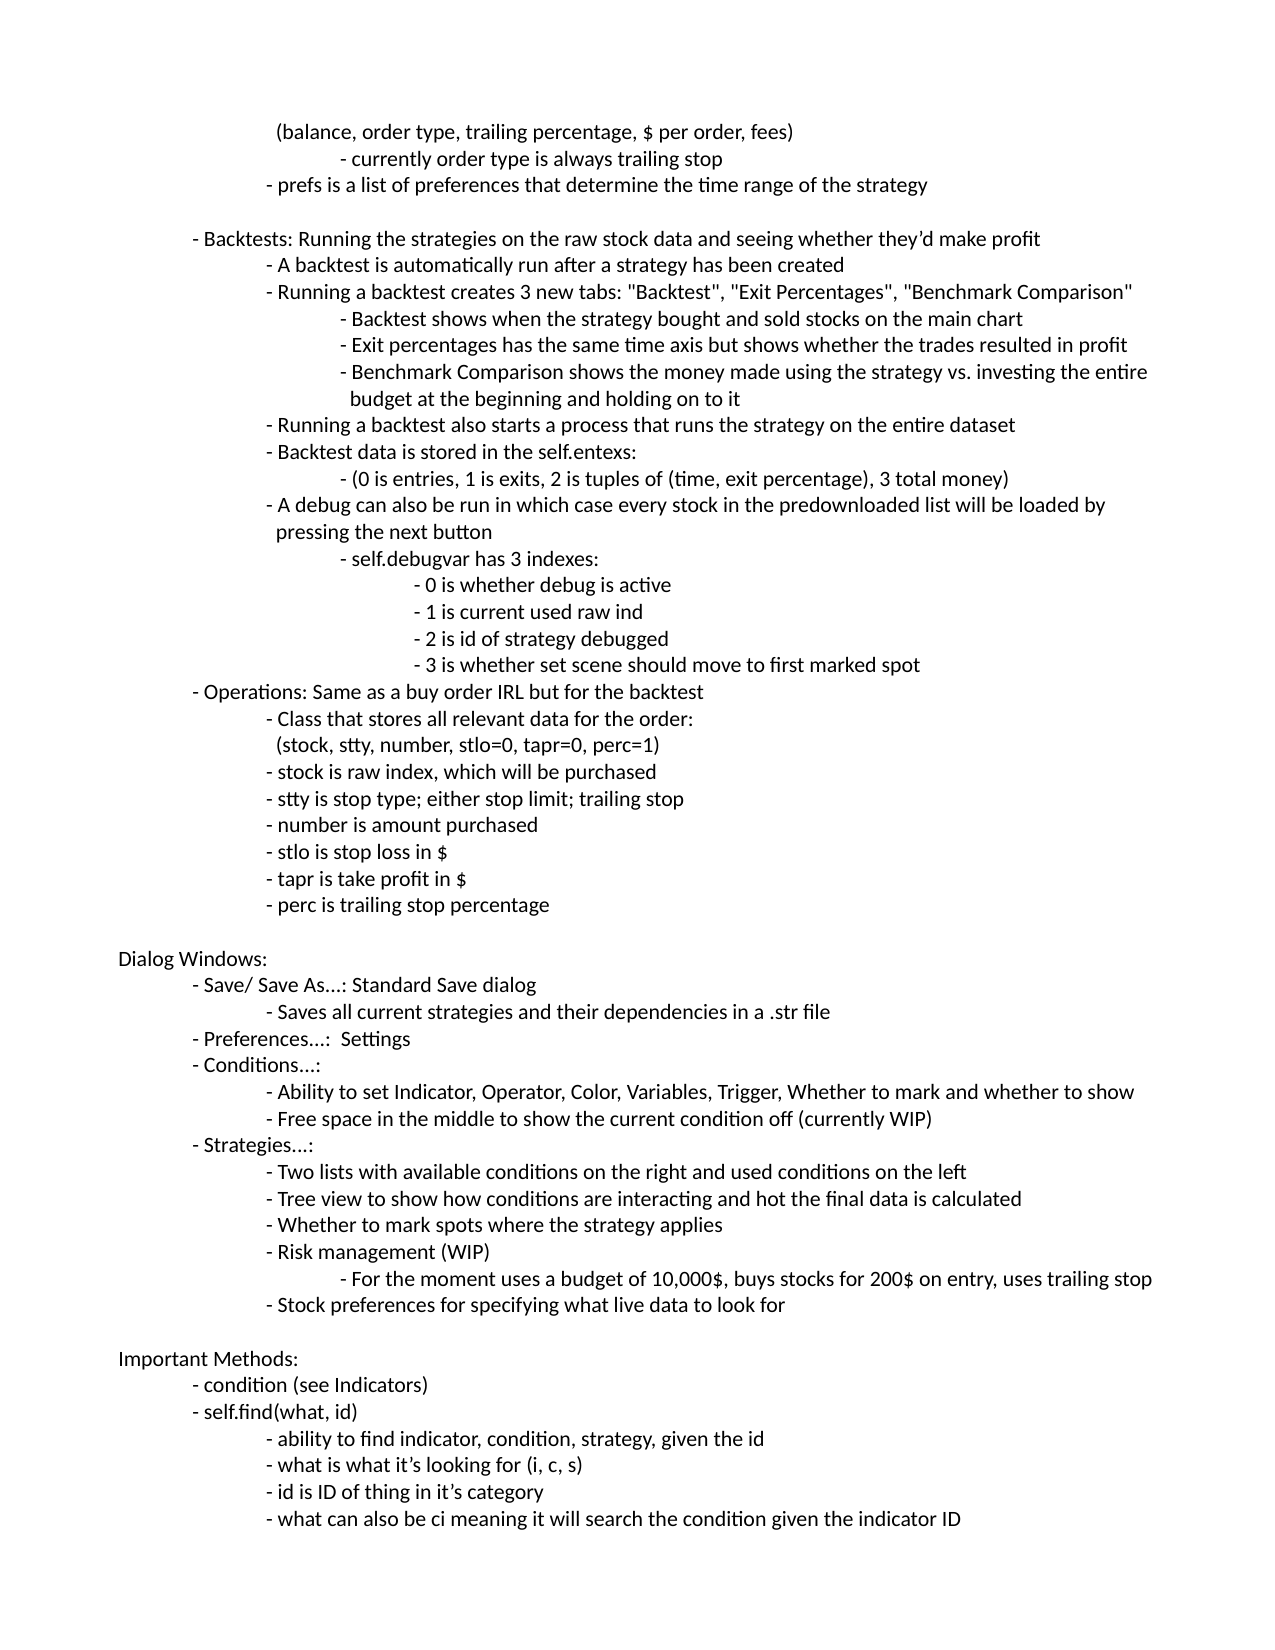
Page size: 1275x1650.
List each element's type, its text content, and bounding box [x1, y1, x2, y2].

text (balance, order type, trailing percentage, $ per order, fees) - currently order type is always trailing stop - prefs is a list of preferences that determine the time range of the strategy - Backtests: Running the strategies on the raw stock data and seeing whether they’d make profit - A backtest is automatically run after a strategy has been created - Running a backtest creates 3 new tabs: "Backtest", "Exit Percentages", "Benchmark Comparison" - Backtest shows when the strategy bought and sold stocks on the main chart - Exit percentages has the same time axis but shows whether the trades resulted in profit - Benchmark Comparison shows the money made using the strategy vs. investing the entire budget at the beginning and holding on to it - Running a backtest also starts a process that runs the strategy on the entire dataset - Backtest data is stored in the self.entexs: - (0 is entries, 1 is exits, 2 is tuples of (time, exit percentage), 3 total money) - A debug can also be run in which case every stock in the predownloaded list will be loaded by pressing the next button - self.debugvar has 3 indexes: - 0 is whether debug is active - 1 is current used raw ind - 2 is id of strategy debugged - 3 is whether set scene should move to first marked spot - Operations: Same as a buy order IRL but for the backtest - Class that stores all relevant data for the order: (stock, stty, number, stlo=0, tapr=0, perc=1) - stock is raw index, which will be purchased - stty is stop type; either stop limit; trailing stop - number is amount purchased - stlo is stop loss in $ - tapr is take profit in $ - perc is trailing stop percentage Dialog Windows: - Save/ Save As...: Standard Save dialog - Saves all current strategies and their dependencies in a .str file - Preferences...: Settings - Conditions...: - Ability to set Indicator, Operator, Color, Variables, Trigger, Whether to mark and whether to show - Free space in the middle to show the current condition off (currently WIP) - Strategies...: - Two lists with available conditions on the right and used conditions on the left - Tree view to show how conditions are interacting and hot the final data is calculated - Whether to mark spots where the strategy applies - Risk management (WIP) - For the moment uses a budget of 10,000$, buys stocks for 200$ on entry, uses trailing stop - Stock preferences for specifying what live data to look for Important Methods: - condition (see Indicators) - self.find(what, id) - ability to find indicator, condition, strategy, given the id - what is what it’s looking for (i, c, s) - id is ID of thing in it’s category - what can also be ci meaning it will search the condition given the indicator ID [118, 118, 1157, 1531]
